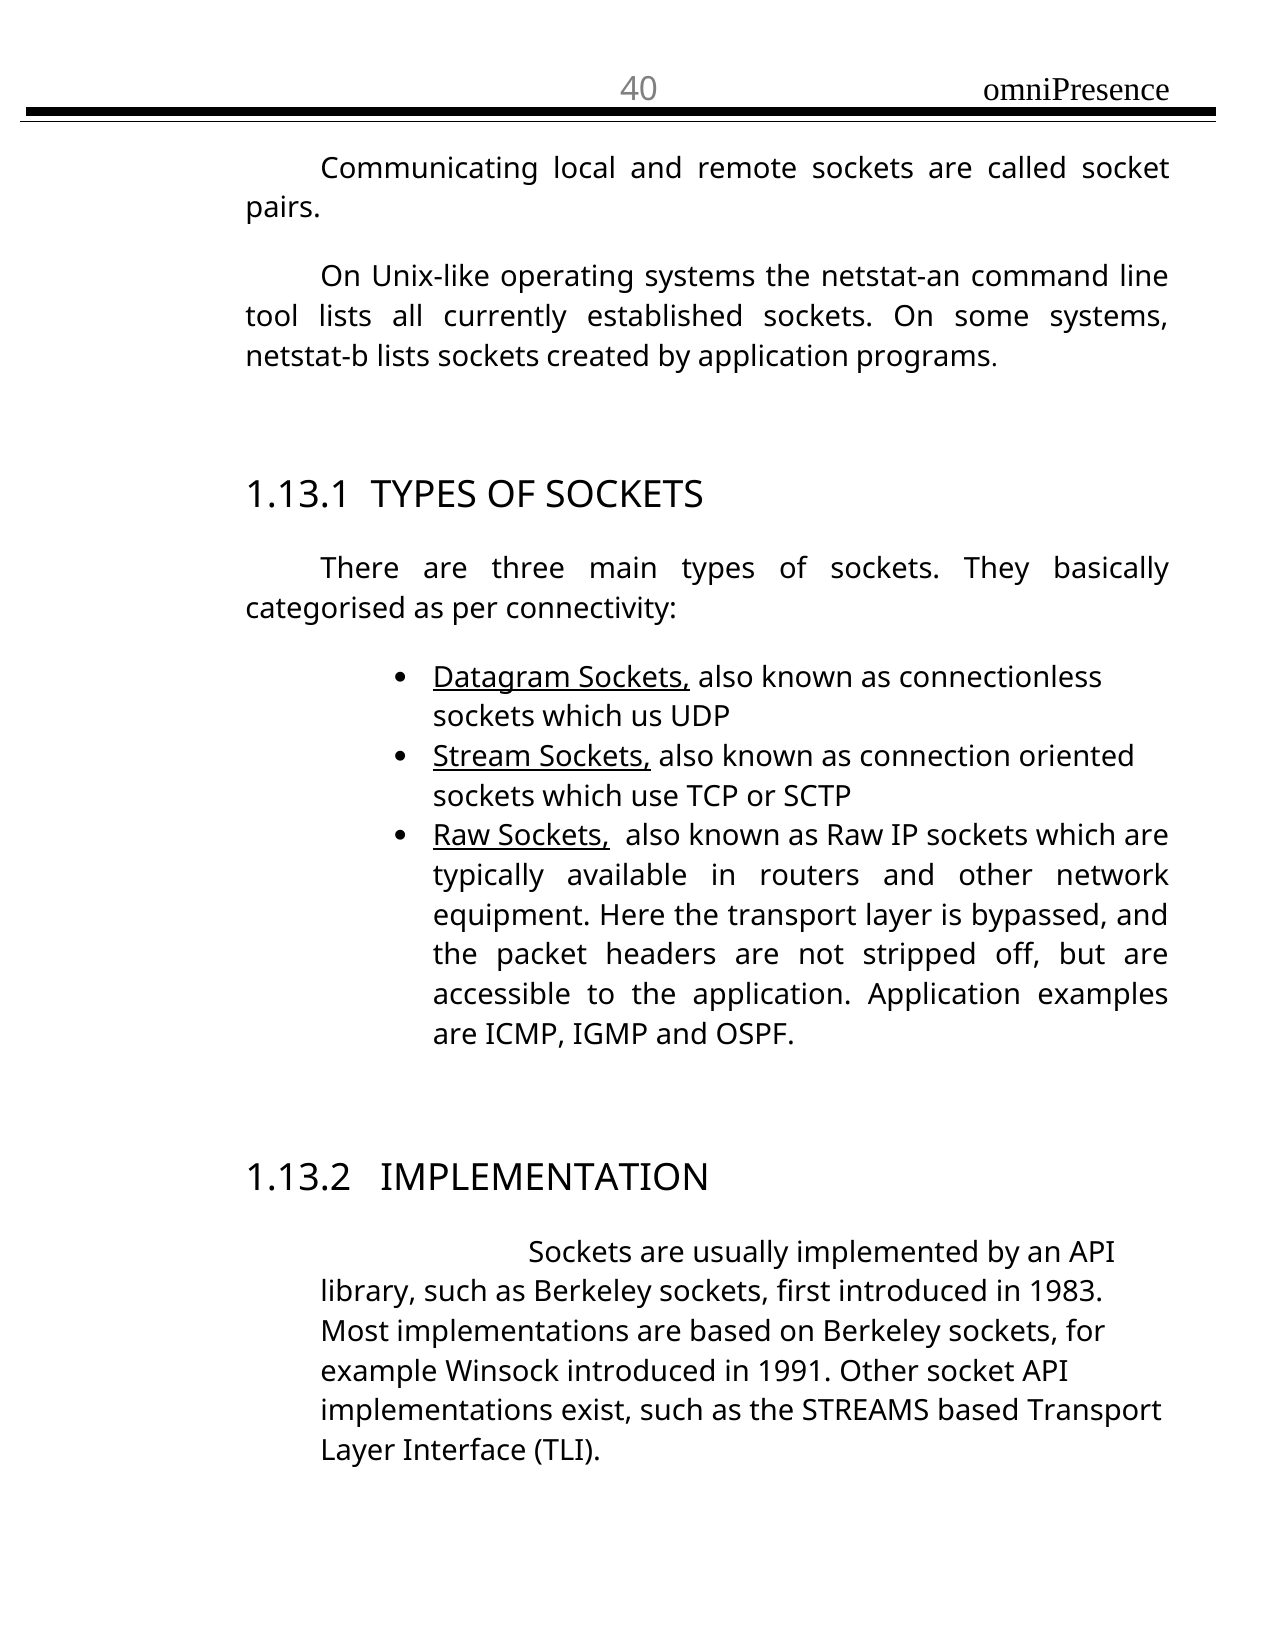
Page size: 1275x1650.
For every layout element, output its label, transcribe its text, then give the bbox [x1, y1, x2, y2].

text Sockets are usually implemented by an API library, such as Berkeley sockets, first introduced in 1983. Most implementations are based on Berkeley sockets, for example Winsock introduced in 1991. Other socket API implementations exist, such as the STREAMS based Transport Layer Interface (TLI). [20, 1231, 1170, 1469]
text 1.13.1 TYPES OF SOCKETS [245, 467, 1170, 518]
text There are three main types of sockets. They basically categorised as per connectivity: [245, 547, 1170, 627]
list Stream Sockets, also known as connection oriented sockets which use TCP or SCTP [395, 735, 1170, 814]
text 1.13.2 IMPLEMENTATION [95, 1151, 1170, 1202]
text On Unix-like operating systems the netstat-an command line tool lists all currently established sockets. On some systems, netstat-b lists sockets created by application programs. [245, 256, 1170, 375]
list Datagram Sockets, also known as connectionless sockets which us UDP [395, 656, 1170, 735]
text Communicating local and remote sockets are called socket pairs. [245, 147, 1170, 226]
list Raw Sockets, also known as Raw IP sockets which are typically available in routers and other network equipment. Here the transport layer is bypassed, and the packet headers are not stripped off, but are accessible to the application. Application examples are ICMP, IGMP and OSPF. [395, 814, 1170, 1053]
